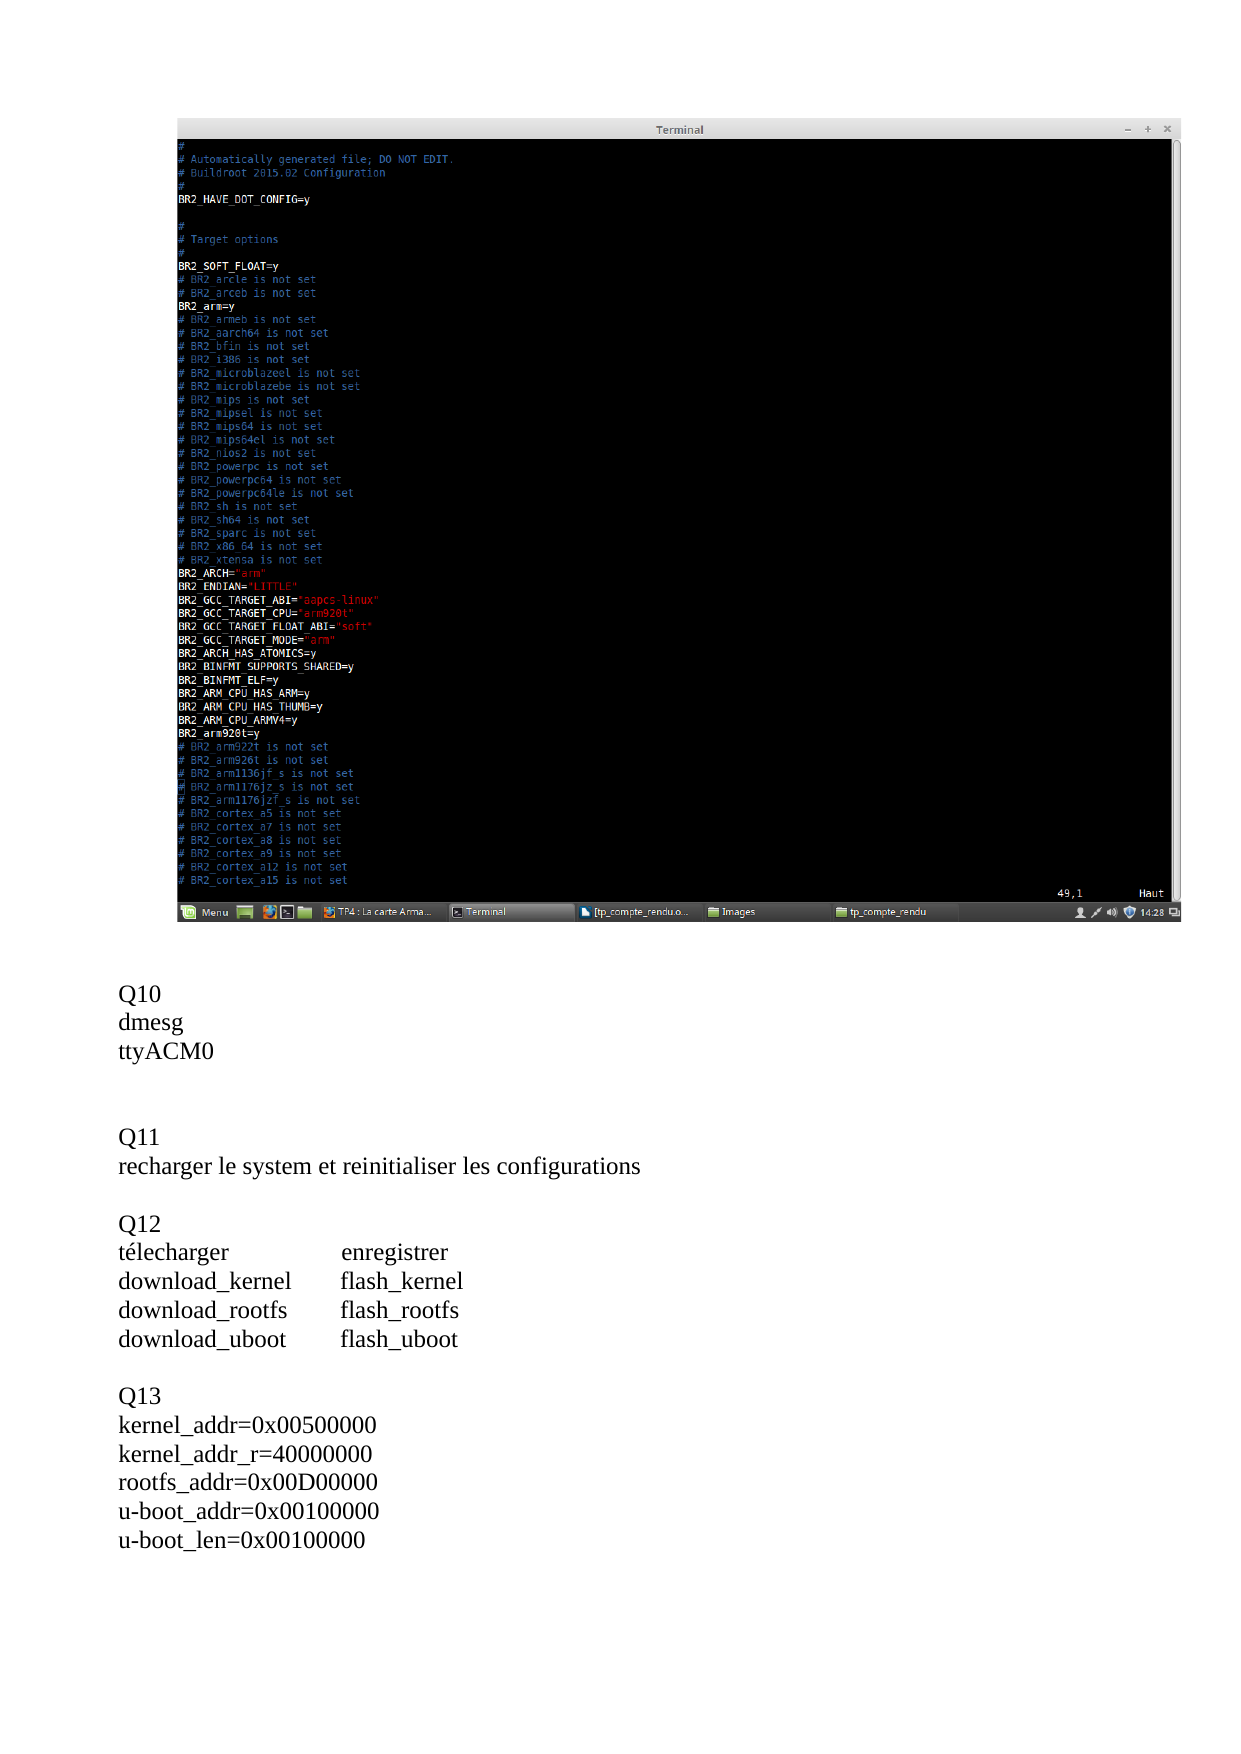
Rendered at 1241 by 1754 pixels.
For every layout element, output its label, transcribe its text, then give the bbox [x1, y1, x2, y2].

text download_kernel flash_kernel [118, 1266, 1122, 1295]
text kernel_addr_r=40000000 [118, 1439, 1122, 1467]
text rootfs_addr=0x00D00000 [118, 1467, 1122, 1496]
text recharger le system et reinitialiser les configurations [118, 1151, 1122, 1180]
text Q12 [118, 1209, 1122, 1237]
text Q10 [118, 979, 1122, 1007]
text Q13 [118, 1381, 1122, 1410]
text download_rootfs flash_rootfs [118, 1295, 1122, 1324]
text dmesg [118, 1007, 1122, 1036]
text download_uboot flash_uboot [118, 1324, 1122, 1352]
text télecharger enregistrer [118, 1237, 1122, 1266]
text u-boot_len=0x00100000 [118, 1525, 1122, 1554]
text kernel_addr=0x00500000 [118, 1410, 1122, 1439]
text u-boot_addr=0x00100000 [118, 1496, 1122, 1525]
picture [177, 118, 1182, 922]
text ttyACM0 [118, 1036, 1122, 1065]
text Q11 [118, 1122, 1122, 1151]
